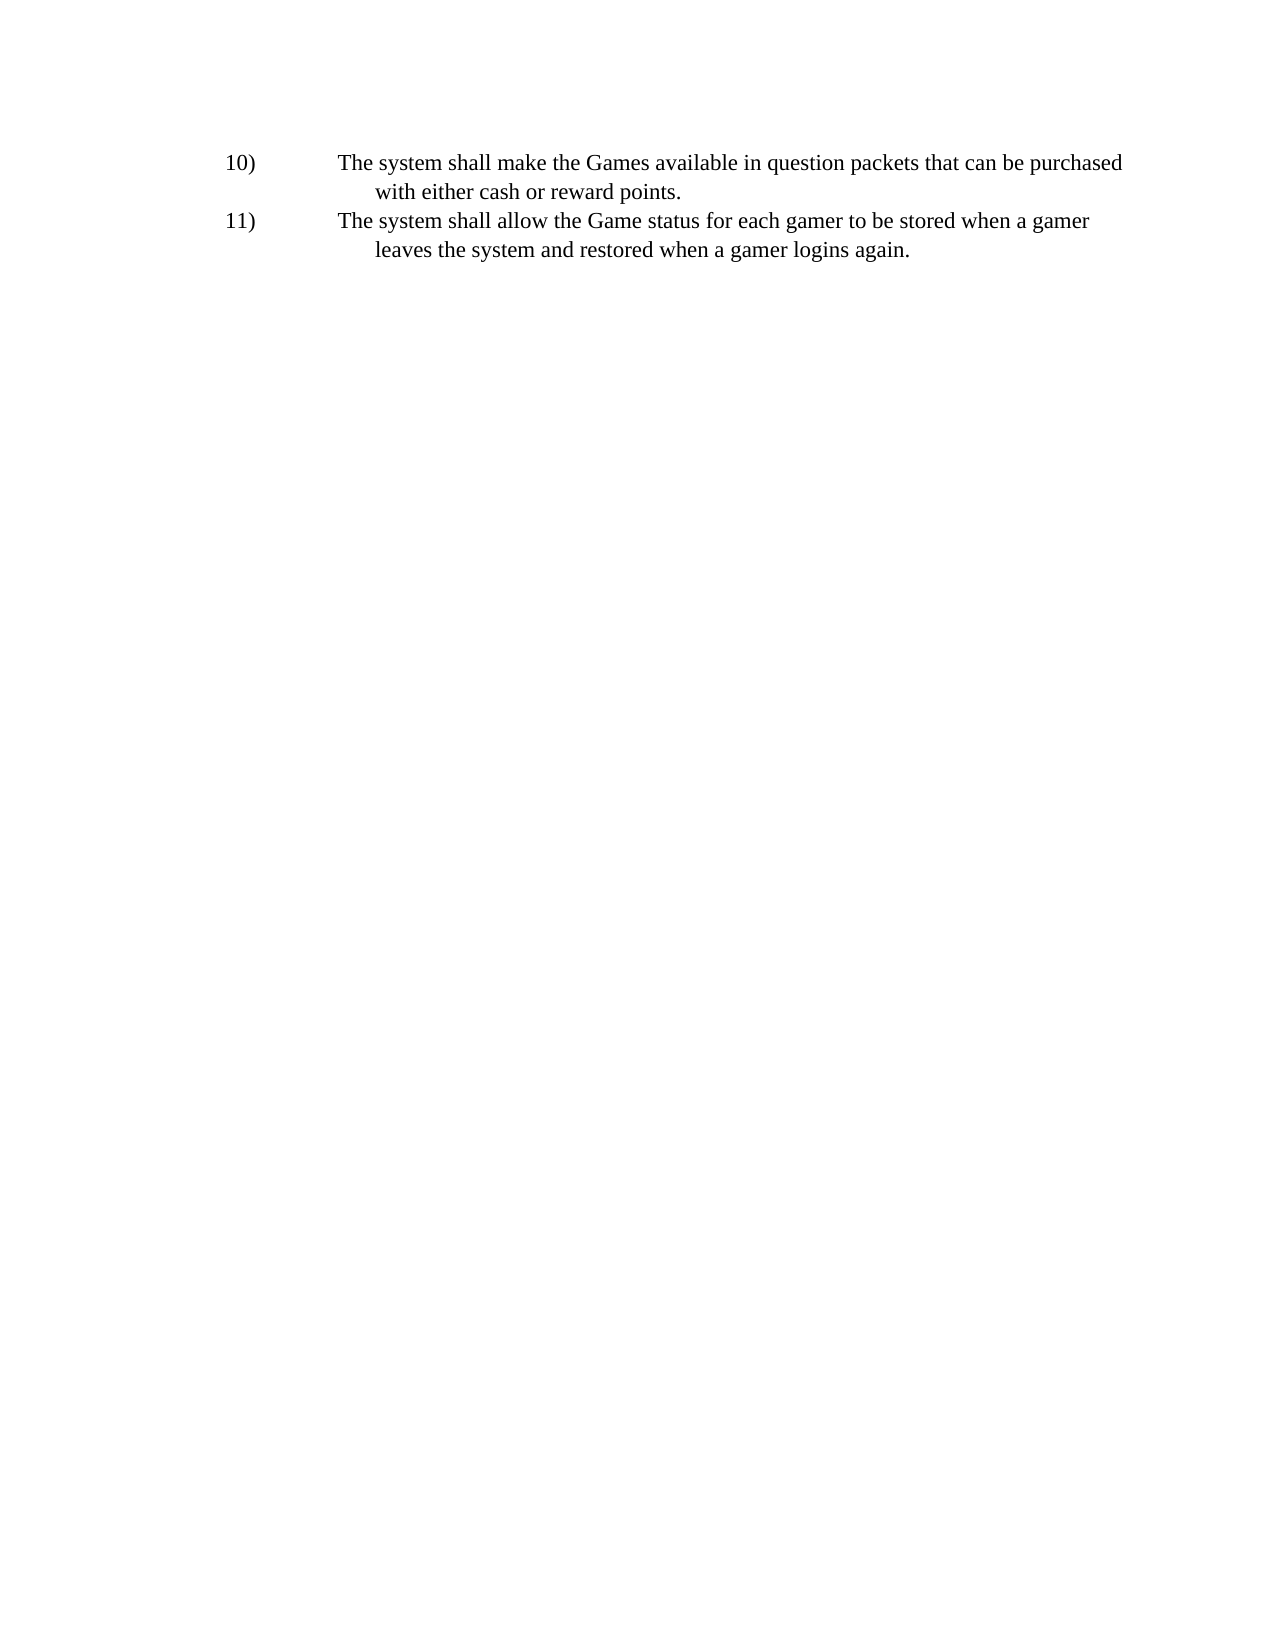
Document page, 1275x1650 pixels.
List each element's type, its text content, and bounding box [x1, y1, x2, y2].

list The system shall allow the Game status for each gamer to be stored when a gamer leaves the system and restored when a gamer logins again. [225, 208, 1125, 263]
list The system shall make the Games available in question packets that can be purchased with either cash or reward points. [225, 150, 1125, 204]
